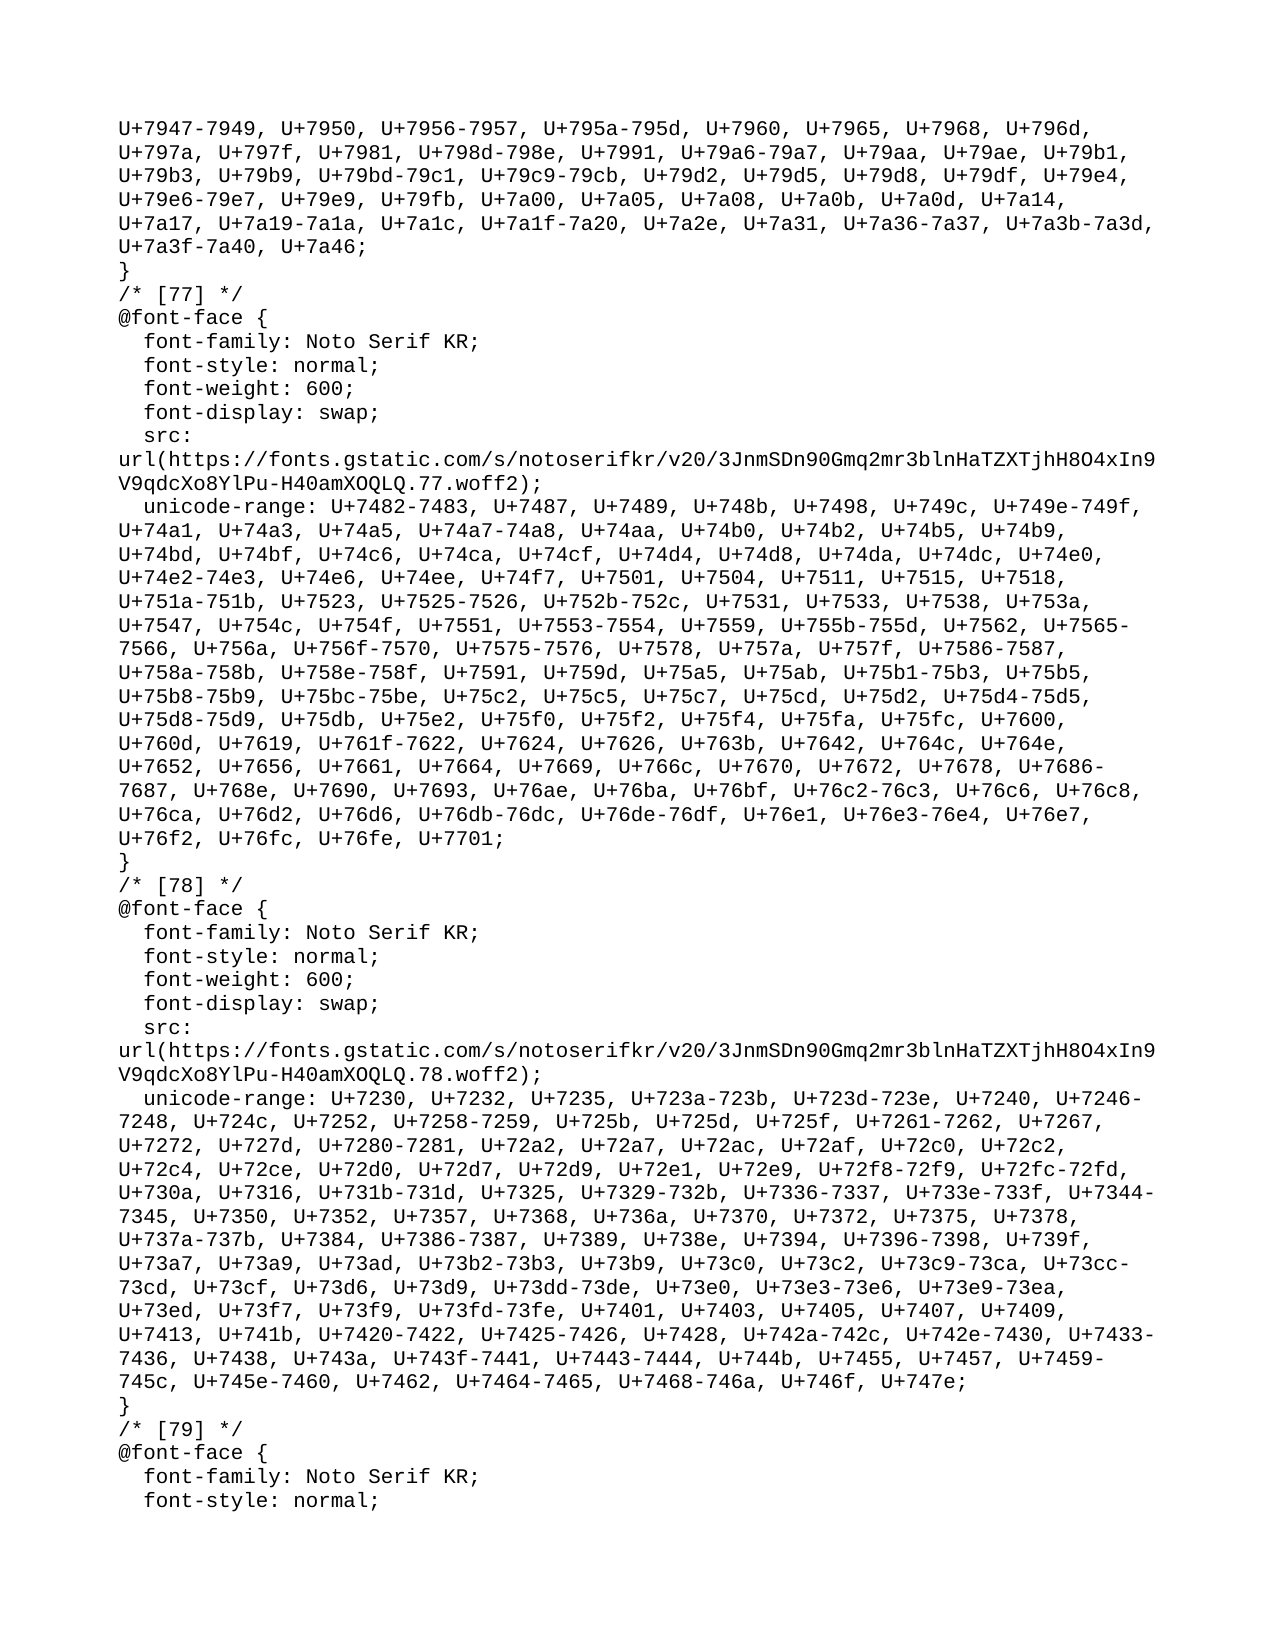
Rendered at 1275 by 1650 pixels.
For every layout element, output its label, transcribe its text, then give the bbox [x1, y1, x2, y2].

text unicode-range: U+7230, U+7232, U+7235, U+723a-723b, U+723d-723e, U+7240, U+7246-7248, U+724c, U+7252, U+7258-7259, U+725b, U+725d, U+725f, U+7261-7262, U+7267, U+7272, U+727d, U+7280-7281, U+72a2, U+72a7, U+72ac, U+72af, U+72c0, U+72c2, U+72c4, U+72ce, U+72d0, U+72d7, U+72d9, U+72e1, U+72e9, U+72f8-72f9, U+72fc-72fd, U+730a, U+7316, U+731b-731d, U+7325, U+7329-732b, U+7336-7337, U+733e-733f, U+7344-7345, U+7350, U+7352, U+7357, U+7368, U+736a, U+7370, U+7372, U+7375, U+7378, U+737a-737b, U+7384, U+7386-7387, U+7389, U+738e, U+7394, U+7396-7398, U+739f, U+73a7, U+73a9, U+73ad, U+73b2-73b3, U+73b9, U+73c0, U+73c2, U+73c9-73ca, U+73cc-73cd, U+73cf, U+73d6, U+73d9, U+73dd-73de, U+73e0, U+73e3-73e6, U+73e9-73ea, U+73ed, U+73f7, U+73f9, U+73fd-73fe, U+7401, U+7403, U+7405, U+7407, U+7409, U+7413, U+741b, U+7420-7422, U+7425-7426, U+7428, U+742a-742c, U+742e-7430, U+7433-7436, U+7438, U+743a, U+743f-7441, U+7443-7444, U+744b, U+7455, U+7457, U+7459-745c, U+745e-7460, U+7462, U+7464-7465, U+7468-746a, U+746f, U+747e; [118, 1088, 1157, 1395]
text font-weight: 600; [118, 378, 1157, 402]
text @font-face { [118, 1442, 1157, 1466]
text U+7947-7949, U+7950, U+7956-7957, U+795a-795d, U+7960, U+7965, U+7968, U+796d, U+797a, U+797f, U+7981, U+798d-798e, U+7991, U+79a6-79a7, U+79aa, U+79ae, U+79b1, U+79b3, U+79b9, U+79bd-79c1, U+79c9-79cb, U+79d2, U+79d5, U+79d8, U+79df, U+79e4, U+79e6-79e7, U+79e9, U+79fb, U+7a00, U+7a05, U+7a08, U+7a0b, U+7a0d, U+7a14, U+7a17, U+7a19-7a1a, U+7a1c, U+7a1f-7a20, U+7a2e, U+7a31, U+7a36-7a37, U+7a3b-7a3d, U+7a3f-7a40, U+7a46; [118, 118, 1157, 260]
text font-family: Noto Serif KR; [118, 1466, 1157, 1489]
text /* [78] */ [118, 875, 1157, 898]
text font-style: normal; [118, 354, 1157, 378]
text unicode-range: U+7482-7483, U+7487, U+7489, U+748b, U+7498, U+749c, U+749e-749f, U+74a1, U+74a3, U+74a5, U+74a7-74a8, U+74aa, U+74b0, U+74b2, U+74b5, U+74b9, U+74bd, U+74bf, U+74c6, U+74ca, U+74cf, U+74d4, U+74d8, U+74da, U+74dc, U+74e0, U+74e2-74e3, U+74e6, U+74ee, U+74f7, U+7501, U+7504, U+7511, U+7515, U+7518, U+751a-751b, U+7523, U+7525-7526, U+752b-752c, U+7531, U+7533, U+7538, U+753a, U+7547, U+754c, U+754f, U+7551, U+7553-7554, U+7559, U+755b-755d, U+7562, U+7565-7566, U+756a, U+756f-7570, U+7575-7576, U+7578, U+757a, U+757f, U+7586-7587, U+758a-758b, U+758e-758f, U+7591, U+759d, U+75a5, U+75ab, U+75b1-75b3, U+75b5, U+75b8-75b9, U+75bc-75be, U+75c2, U+75c5, U+75c7, U+75cd, U+75d2, U+75d4-75d5, U+75d8-75d9, U+75db, U+75e2, U+75f0, U+75f2, U+75f4, U+75fa, U+75fc, U+7600, U+760d, U+7619, U+761f-7622, U+7624, U+7626, U+763b, U+7642, U+764c, U+764e, U+7652, U+7656, U+7661, U+7664, U+7669, U+766c, U+7670, U+7672, U+7678, U+7686-7687, U+768e, U+7690, U+7693, U+76ae, U+76ba, U+76bf, U+76c2-76c3, U+76c6, U+76c8, U+76ca, U+76d2, U+76d6, U+76db-76dc, U+76de-76df, U+76e1, U+76e3-76e4, U+76e7, U+76f2, U+76fc, U+76fe, U+7701; [118, 496, 1157, 851]
text /* [79] */ [118, 1419, 1157, 1442]
text } [118, 260, 1157, 284]
text @font-face { [118, 898, 1157, 922]
text /* [77] */ [118, 284, 1157, 307]
text src: url(https://fonts.gstatic.com/s/notoserifkr/v20/3JnmSDn90Gmq2mr3blnHaTZXTjhH8O4xIn9V9qdcXo8YlPu-H40amXOQLQ.77.woff2); [118, 426, 1157, 496]
text font-display: swap; [118, 993, 1157, 1017]
text @font-face { [118, 307, 1157, 331]
text font-family: Noto Serif KR; [118, 922, 1157, 946]
text src: url(https://fonts.gstatic.com/s/notoserifkr/v20/3JnmSDn90Gmq2mr3blnHaTZXTjhH8O4xIn9V9qdcXo8YlPu-H40amXOQLQ.78.woff2); [118, 1017, 1157, 1088]
text font-family: Noto Serif KR; [118, 331, 1157, 354]
text font-style: normal; [118, 946, 1157, 969]
text font-display: swap; [118, 402, 1157, 426]
text } [118, 851, 1157, 875]
text } [118, 1395, 1157, 1419]
text font-weight: 600; [118, 969, 1157, 993]
text font-style: normal; [118, 1489, 1157, 1513]
